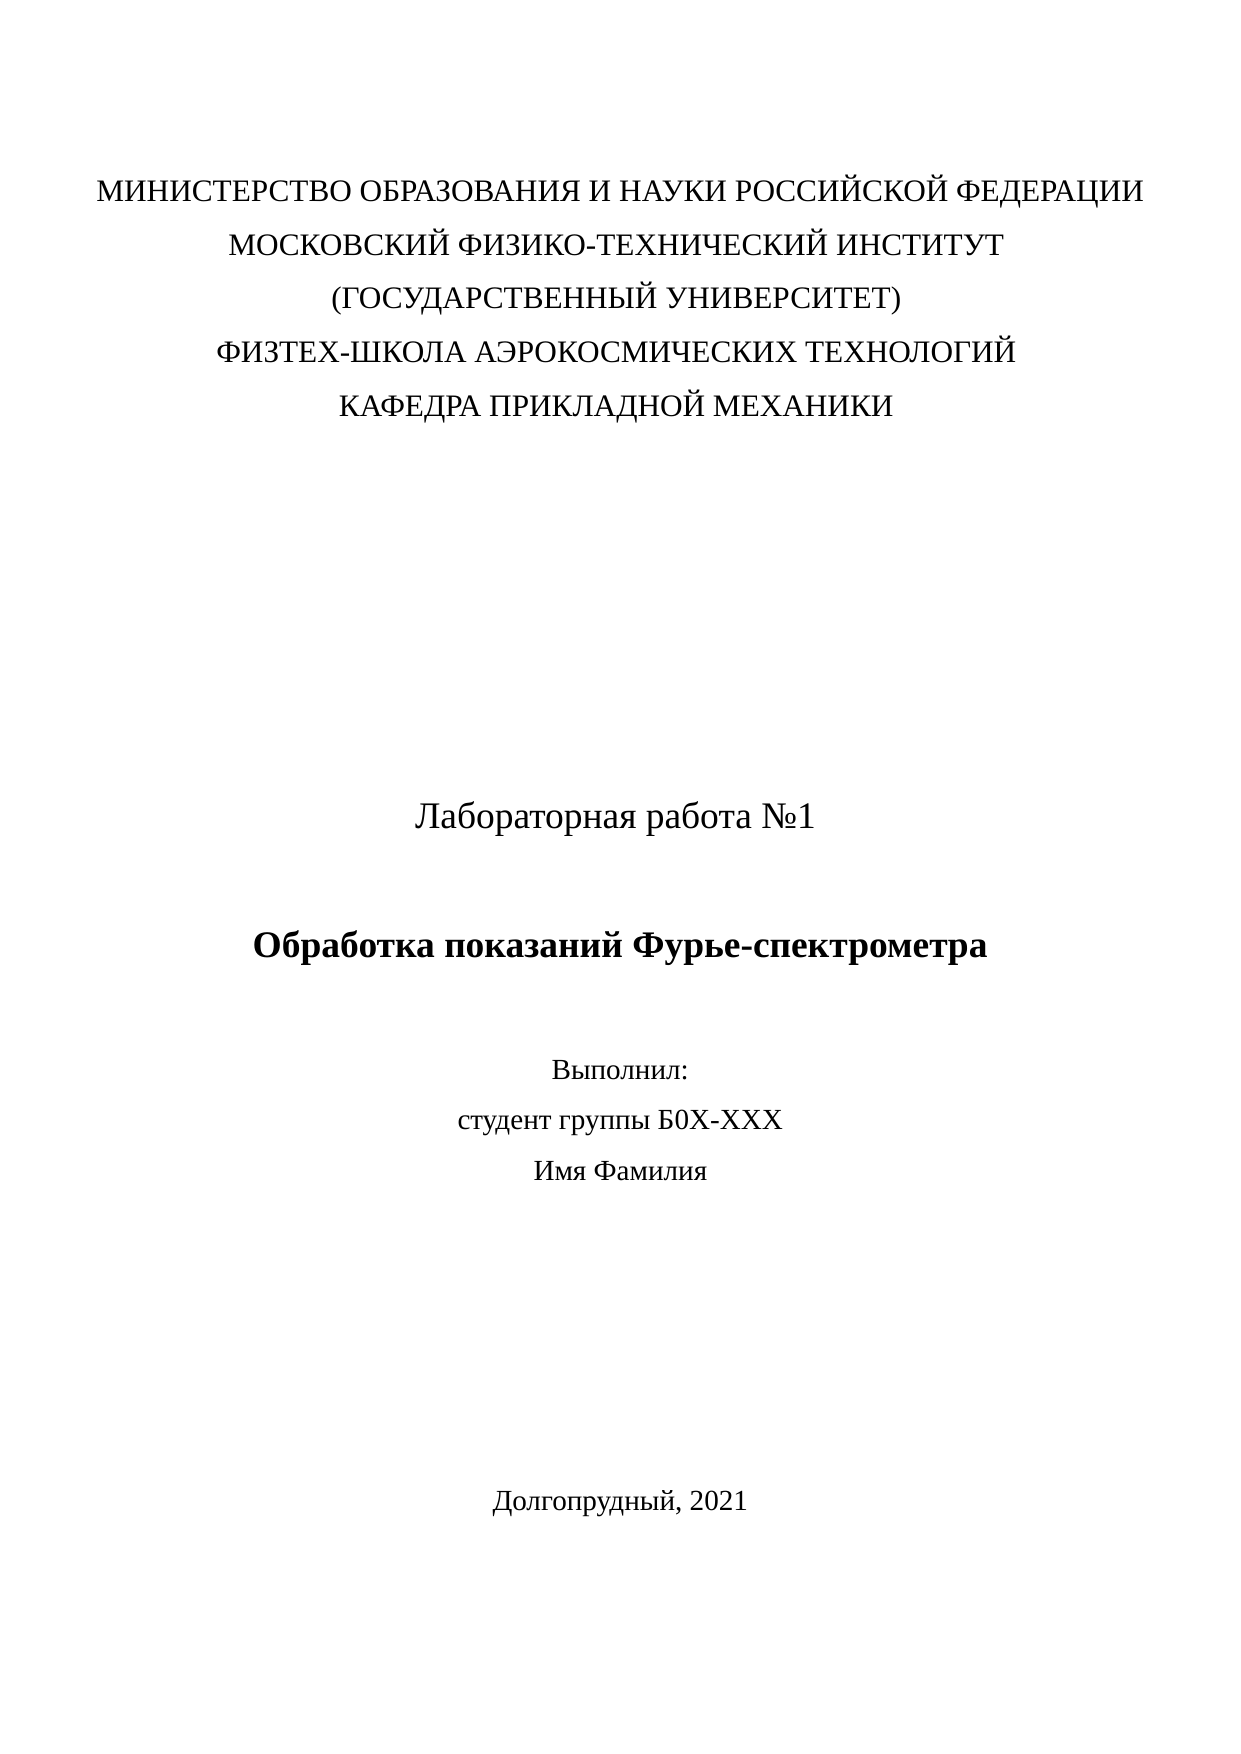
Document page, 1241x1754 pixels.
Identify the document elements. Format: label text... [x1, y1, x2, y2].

text (ГОСУДАРСТВЕННЫЙ УНИВЕРСИТЕТ) [89, 280, 1152, 316]
text Обработка показаний Фурье-спектрометра [89, 923, 1152, 966]
text Выполнил: [89, 1052, 1152, 1086]
text МИНИСТЕРСТВО ОБРАЗОВАНИЯ И НАУКИ РОССИЙСКОЙ ФЕДЕРАЦИИ МОСКОВСКИЙ ФИЗИКО-ТЕХНИЧЕСКИЙ ИНСТИТУТ [89, 172, 1152, 262]
text ФИЗТЕХ-ШКОЛА АЭРОКОСМИЧЕСКИХ ТЕХНОЛОГИЙ [89, 333, 1152, 369]
text Долгопрудный, 2021 [89, 1483, 1152, 1517]
text КАФЕДРА ПРИКЛАДНОЙ МЕХАНИКИ [89, 387, 1152, 423]
text студент группы Б0Х-ХХХ [89, 1102, 1152, 1136]
text Лабораторная работа №1 [89, 793, 1152, 837]
text Имя Фамилия [89, 1153, 1152, 1186]
